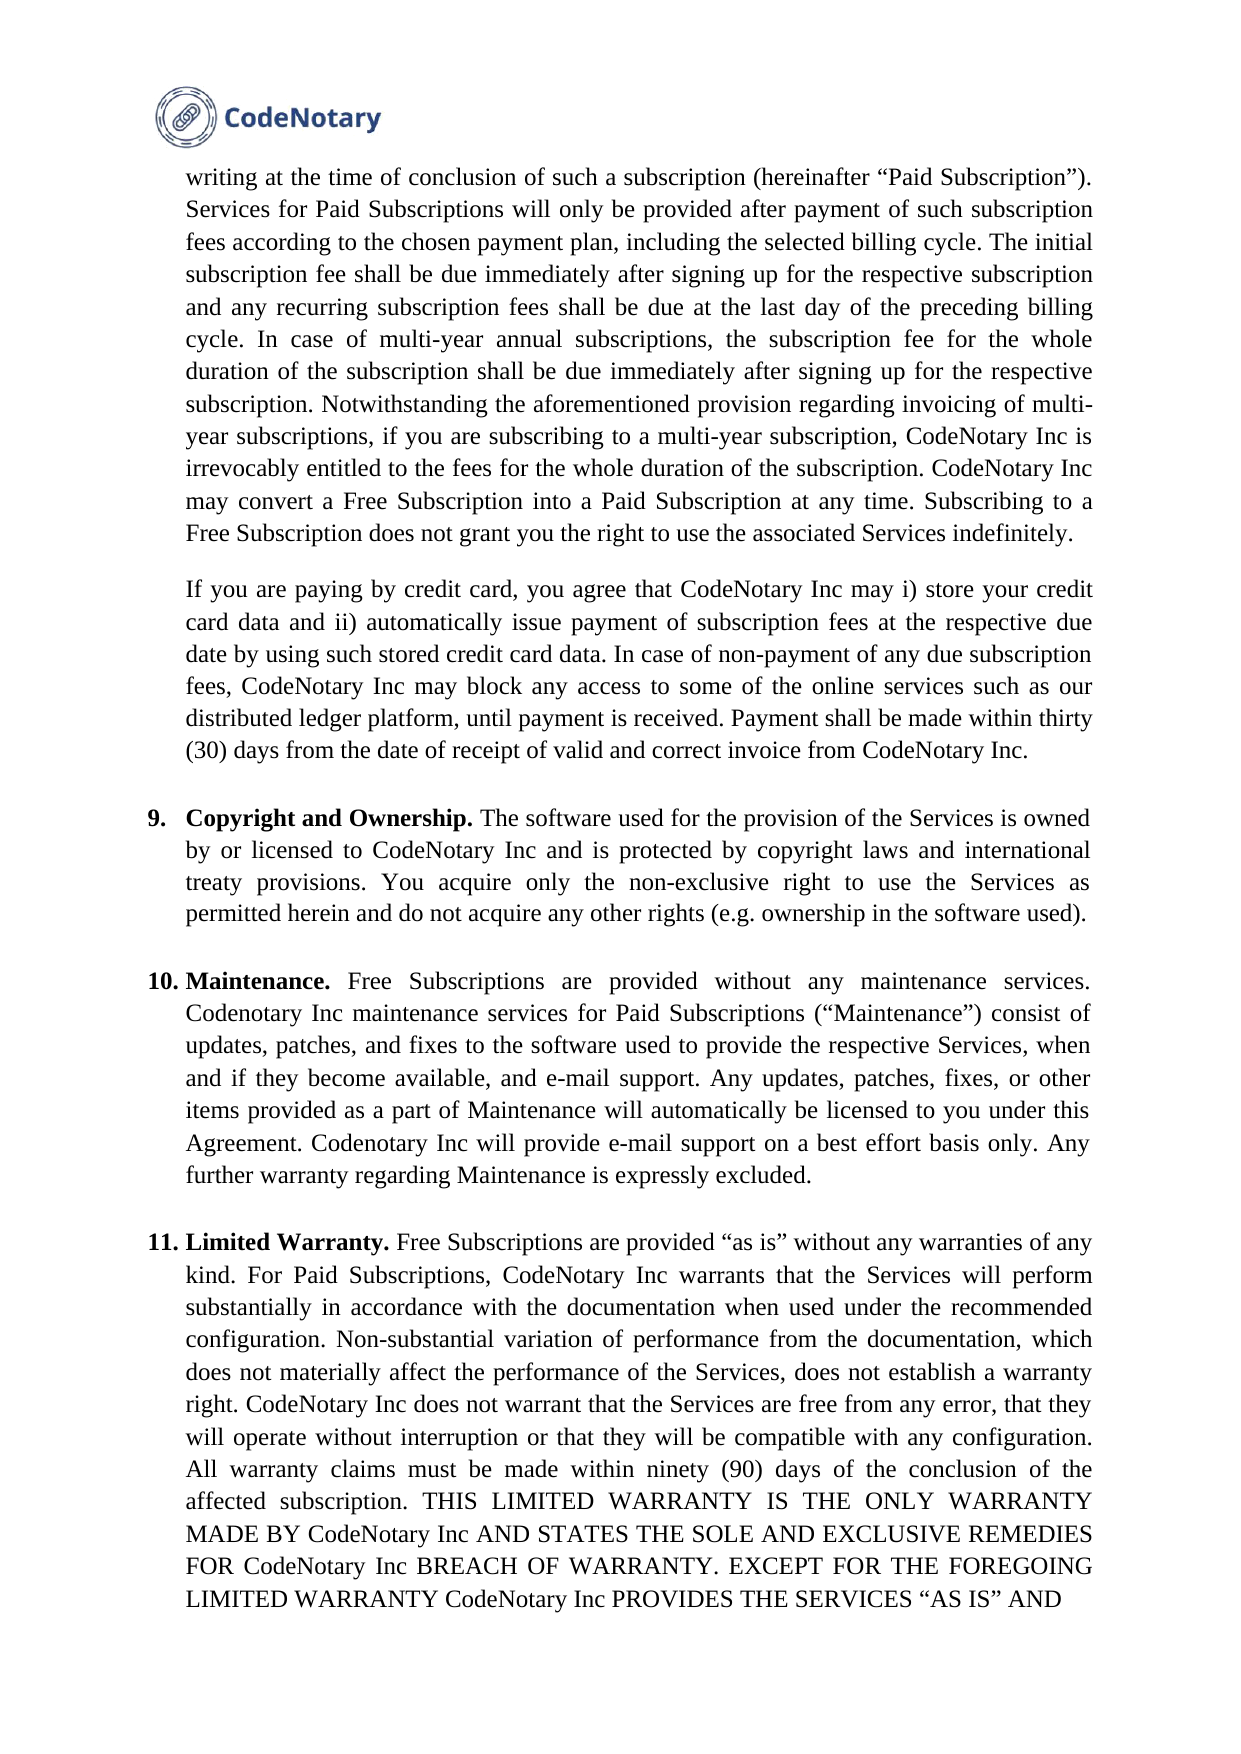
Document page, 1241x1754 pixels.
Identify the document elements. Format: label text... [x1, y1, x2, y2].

list Limited Warranty. Free Subscriptions are provided “as is” without any warranties of any kind. For Paid Subscriptions, CodeNotary Inc warrants that the Services will perform substantially in accordance with the documentation when used under the recommended configuration. Non-substantial variation of performance from the documentation, which does not materially affect the performance of the Services, does not establish a warranty right. CodeNotary Inc does not warrant that the Services are free from any error, that they will operate without interruption or that they will be compatible with any configuration. All warranty claims must be made within ninety (90) days of the conclusion of the affected subscription. THIS LIMITED WARRANTY IS THE ONLY WARRANTY MADE BY CodeNotary Inc AND STATES THE SOLE AND EXCLUSIVE REMEDIES FOR CodeNotary Inc BREACH OF WARRANTY. EXCEPT FOR THE FOREGOING LIMITED WARRANTY CodeNotary Inc PROVIDES THE SERVICES “AS IS” AND [147, 1227, 1094, 1612]
picture [147, 73, 389, 161]
list Copyright and Ownership. The software used for the provision of the Services is owned by or licensed to CodeNotary Inc and is protected by copyright laws and international treaty provisions. You acquire only the non-exclusive right to use the Services as permitted herein and do not acquire any other rights (e.g. ownership in the software used). [147, 803, 1092, 927]
text writing at the time of conclusion of such a subscription (hereinafter “Paid Subscription”). Services for Paid Subscriptions will only be provided after payment of such subscription fees according to the chosen payment plan, including the selected billing cycle. The initial subscription fee shall be due immediately after signing up for the respective subscription and any recurring subscription fees shall be due at the last day of the preceding billing cycle. In case of multi-year annual subscriptions, the subscription fee for the whole duration of the subscription shall be due immediately after signing up for the respective subscription. Notwithstanding the aforementioned provision regarding invoicing of multi-year subscriptions, if you are subscribing to a multi-year subscription, CodeNotary Inc is irrevocably entitled to the fees for the whole duration of the subscription. CodeNotary Inc may convert a Free Subscription into a Paid Subscription at any time. Subscribing to a Free Subscription does not grant you the right to use the associated Services indefinitely. [185, 162, 1094, 547]
text If you are paying by credit card, you agree that CodeNotary Inc may i) store your credit card data and ii) automatically issue payment of subscription fees at the respective due date by using such stored credit card data. In case of non-payment of any due subscription fees, CodeNotary Inc may block any access to some of the online services such as our distributed ledger platform, until payment is received. Payment shall be made within thirty (30) days from the date of receipt of valid and correct invoice from CodeNotary Inc. [185, 574, 1094, 764]
list Maintenance. Free Subscriptions are provided without any maintenance services. Codenotary Inc maintenance services for Paid Subscriptions (“Maintenance”) consist of updates, patches, and fixes to the software used to provide the respective Services, when and if they become available, and e-mail support. Any updates, patches, fixes, or other items provided as a part of Maintenance will automatically be licensed to you under this Agreement. Codenotary Inc will provide e-mail support on a best effort basis only. Any further warranty regarding Maintenance is expressly excluded. [147, 966, 1092, 1189]
